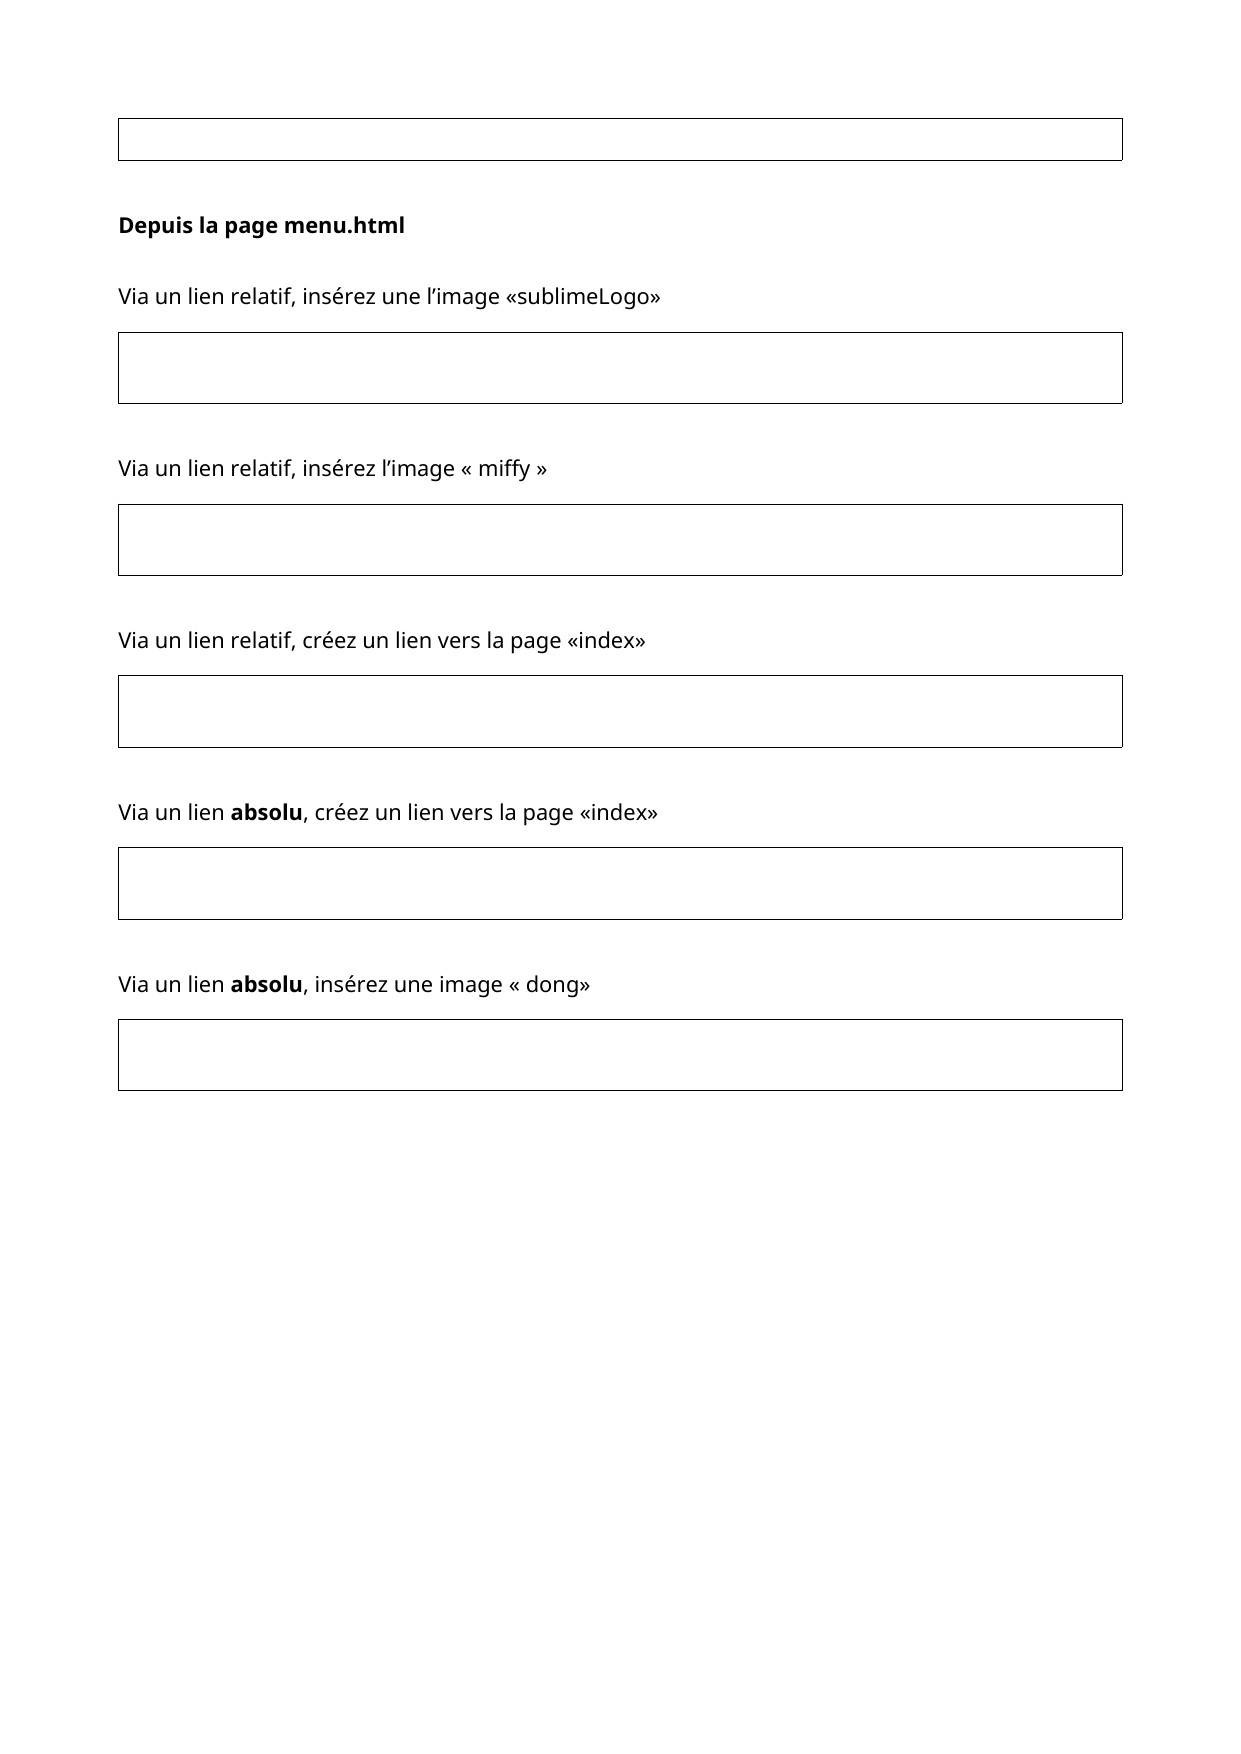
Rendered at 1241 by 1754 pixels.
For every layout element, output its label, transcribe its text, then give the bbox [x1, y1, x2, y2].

text Via un lien relatif, insérez l’image « miffy » [118, 453, 1122, 483]
text Depuis la page menu.html Via un lien relatif, insérez une l’image «sublimeLogo» [118, 210, 1122, 311]
text Via un lien absolu, insérez une image « dong» [118, 969, 1122, 999]
table_header [119, 676, 1122, 747]
table_header [119, 505, 1122, 575]
table_header [119, 119, 1122, 159]
text Via un lien absolu, créez un lien vers la page «index» [118, 797, 1122, 827]
table_header [119, 333, 1122, 403]
table_header [119, 1020, 1122, 1090]
table_header [119, 848, 1122, 918]
text Via un lien relatif, créez un lien vers la page «index» [118, 625, 1122, 655]
